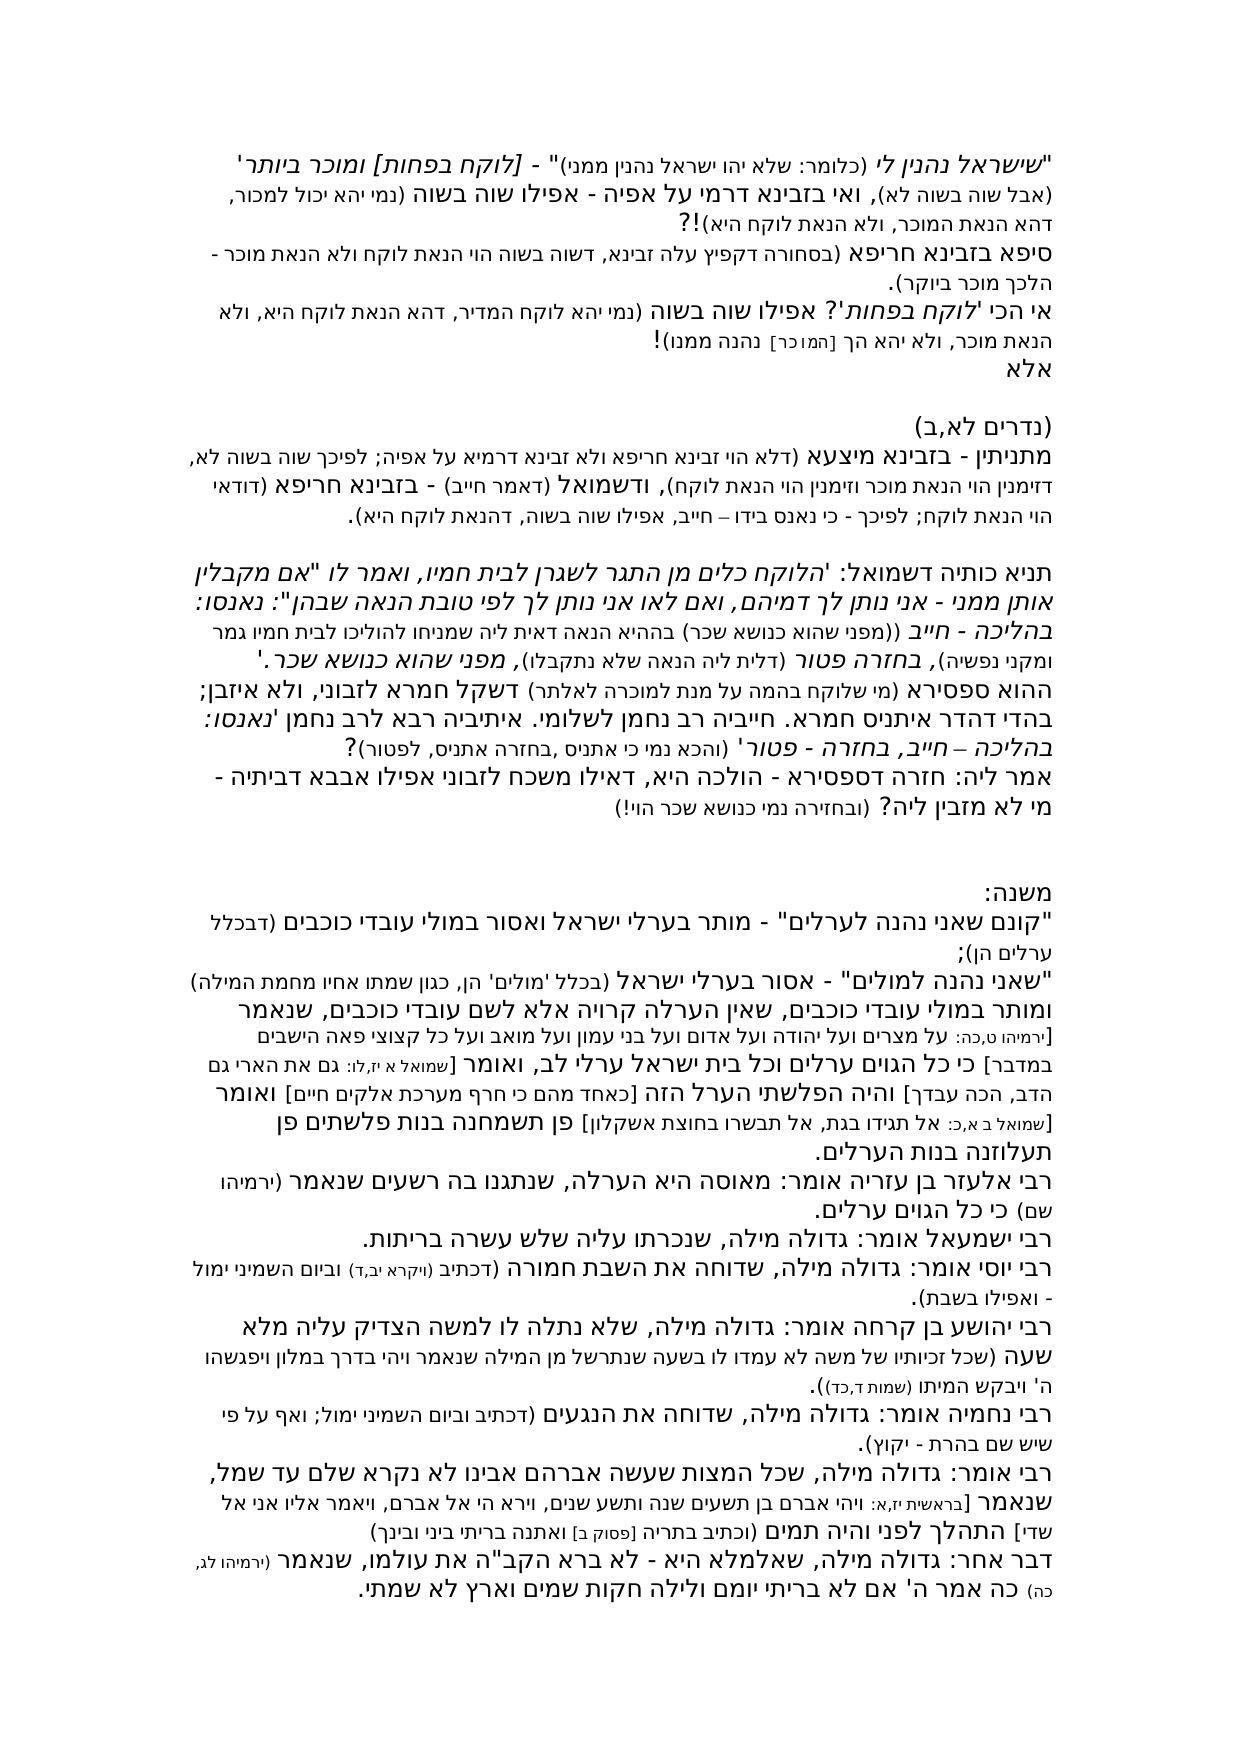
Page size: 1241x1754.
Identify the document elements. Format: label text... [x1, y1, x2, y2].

text מתניתין - בזבינא מיצעא (דלא הוי זבינא חריפא ולא זבינא דרמיא על אפיה; לפיכך שוה בשוה לא, דזימנין הוי הנאת מוכר וזימנין הוי הנאת לוקח), ודשמואל (דאמר חייב) - בזבינא חריפא (דודאי הוי הנאת לוקח; לפיכך - כי נאנס בידו – חייב, אפילו שוה בשוה, דהנאת לוקח היא). [187, 441, 1053, 529]
text "שאני נהנה למולים" - אסור בערלי ישראל (בכלל 'מולים' הן, כגון שמתו אחיו מחמת המילה) ומותר במולי עובדי כוכבים, שאין הערלה קרויה אלא לשם עובדי כוכבים, שנאמר [ירמיהו ט,כה: על מצרים ועל יהודה ועל אדום ועל בני עמון ועל מואב ועל כל קצוצי פאה הישבים במדבר] כי כל הגוים ערלים וכל בית ישראל ערלי לב, ואומר [שמואל א יז,לו: גם את הארי גם הדב, הכה עבדך] והיה הפלשתי הערל הזה [כאחד מהם כי חרף מערכת אלקים חיים] ואומר [שמואל ב א,כ: אל תגידו בגת, אל תבשרו בחוצת אשקלון] פן תשמחנה בנות פלשתים פן תעלוזנה בנות הערלים. [187, 966, 1053, 1166]
text רבי ישמעאל אומר: גדולה מילה, שנכרתו עליה שלש עשרה בריתות. [187, 1224, 1053, 1253]
text תניא כותיה דשמואל: 'הלוקח כלים מן התגר לשגרן לבית חמיו, ואמר לו "אם מקבלין אותן ממני - אני נותן לך דמיהם, ואם לאו אני נותן לך לפי טובת הנאה שבהן": נאנסו: בהליכה - חייב ((מפני שהוא כנושא שכר) בההיא הנאה דאית ליה שמניחו להוליכו לבית חמיו גמר ומקני נפשיה), בחזרה פטור (דלית ליה הנאה שלא נתקבלו), מפני שהוא כנושא שכר.' [187, 558, 1053, 675]
text "קונם שאני נהנה לערלים" - מותר בערלי ישראל ואסור במולי עובדי כוכבים (דבכלל ערלים הן); [187, 908, 1053, 966]
text דבר אחר: גדולה מילה, שאלמלא היא - לא ברא הקב"ה את עולמו, שנאמר (ירמיהו לג,כה) כה אמר ה' אם לא בריתי יומם ולילה חקות שמים וארץ לא שמתי. [187, 1545, 1053, 1604]
text רבי יהושע בן קרחה אומר: גדולה מילה, שלא נתלה לו למשה הצדיק עליה מלא שעה (שכל זכיותיו של משה לא עמדו לו בשעה שנתרשל מן המילה שנאמר ויהי בדרך במלון ויפגשהו ה' ויבקש המיתו (שמות ד,כד)). [187, 1312, 1053, 1399]
text רבי אומר: גדולה מילה, שכל המצות שעשה אברהם אבינו לא נקרא שלם עד שמל, שנאמר [בראשית יז,א: ויהי אברם בן תשעים שנה ותשע שנים, וירא הי אל אברם, ויאמר אליו אני אל שדי] התהלך לפני והיה תמים (וכתיב בתריה [פסוק ב] ואתנה בריתי ביני ובינך) [187, 1458, 1053, 1545]
text רבי יוסי אומר: גדולה מילה, שדוחה את השבת חמורה (דכתיב (ויקרא יב,ד) וביום השמיני ימול - ואפילו בשבת). [187, 1253, 1053, 1312]
text רבי נחמיה אומר: גדולה מילה, שדוחה את הנגעים (דכתיב וביום השמיני ימול; ואף על פי שיש שם בהרת - יקוץ). [187, 1399, 1053, 1458]
text אלא [187, 354, 1053, 383]
text "שישראל נהנין לי (כלומר: שלא יהו ישראל נהנין ממני)" - [לוקח בפחות] ומוכר ביותר' (אבל שוה בשוה לא), ואי בזבינא דרמי על אפיה - אפילו שוה בשוה (נמי יהא יכול למכור, דהא הנאת המוכר, ולא הנאת לוקח היא)!? [187, 150, 1053, 238]
text אי הכי 'לוקח בפחות'? אפילו שוה בשוה (נמי יהא לוקח המדיר, דהא הנאת לוקח היא, ולא הנאת מוכר, ולא יהא הך [המוכר] נהנה ממנו)! [187, 296, 1053, 354]
text רבי אלעזר בן עזריה אומר: מאוסה היא הערלה, שנתגנו בה רשעים שנאמר (ירמיהו שם) כי כל הגוים ערלים. [187, 1166, 1053, 1224]
text אמר ליה: חזרה דספסירא - הולכה היא, דאילו משכח לזבוני אפילו אבבא דביתיה - מי לא מזבין ליה? (ובחזירה נמי כנושא שכר הוי!) [187, 762, 1053, 821]
text ההוא ספסירא (מי שלוקח בהמה על מנת למוכרה לאלתר) דשקל חמרא לזבוני, ולא איזבן; בהדי דהדר איתניס חמרא. חייביה רב נחמן לשלומי. איתיביה רבא לרב נחמן 'נאנסו: בהליכה – חייב, בחזרה - פטור' (והכא נמי כי אתניס ,בחזרה אתניס, לפטור)? [187, 675, 1053, 762]
text סיפא בזבינא חריפא (בסחורה דקפיץ עלה זבינא, דשוה בשוה הוי הנאת לוקח ולא הנאת מוכר - הלכך מוכר ביוקר). [187, 238, 1053, 296]
text משנה: [187, 878, 1053, 908]
text (נדרים לא,ב) [187, 412, 1053, 441]
